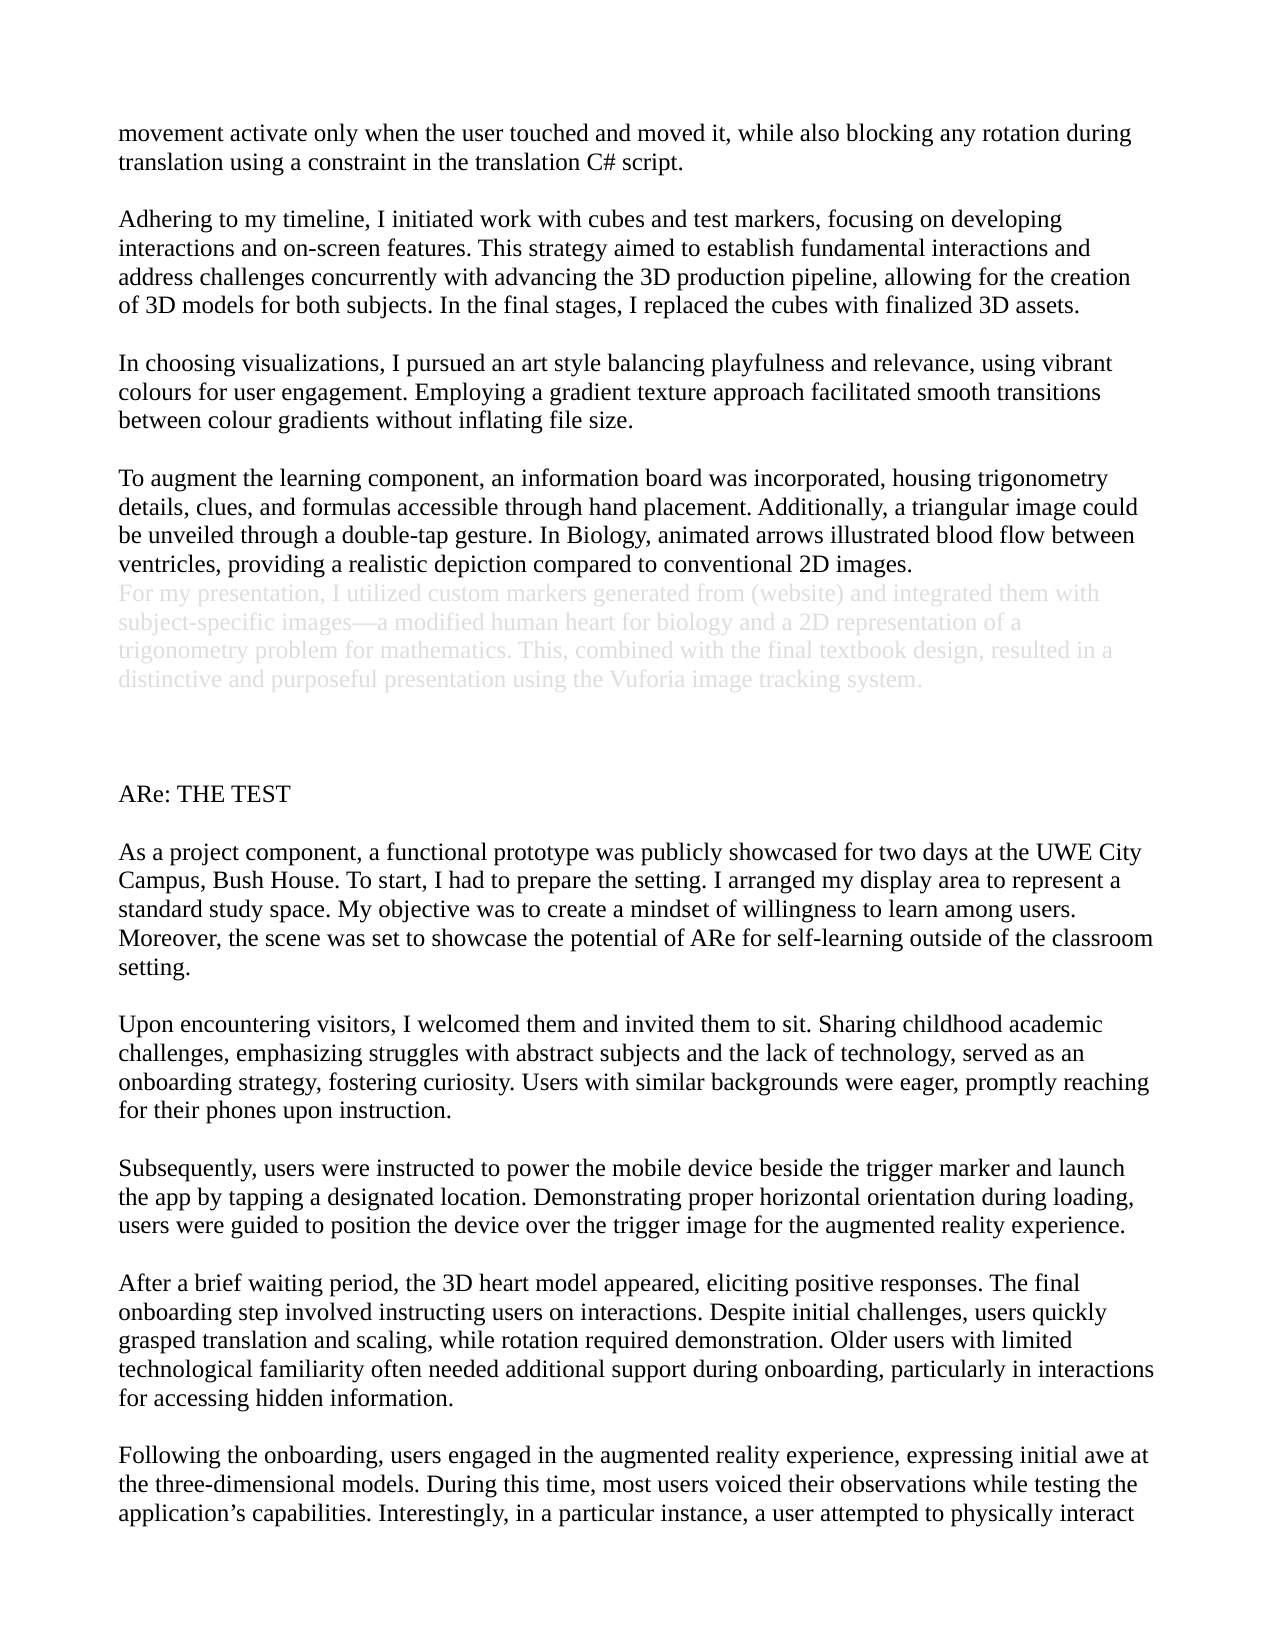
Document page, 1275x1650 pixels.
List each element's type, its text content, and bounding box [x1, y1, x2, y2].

text After a brief waiting period, the 3D heart model appeared, eliciting positive responses. The final onboarding step involved instructing users on interactions. Despite initial challenges, users quickly grasped translation and scaling, while rotation required demonstration. Older users with limited technological familiarity often needed additional support during onboarding, particularly in interactions for accessing hidden information. [118, 1268, 1157, 1412]
text ARe: THE TEST [118, 779, 1157, 808]
text For my presentation, I utilized custom markers generated from (website) and integrated them with subject-specific images—a modified human heart for biology and a 2D representation of a trigonometry problem for mathematics. This, combined with the final textbook design, resulted in a distinctive and purposeful presentation using the Vuforia image tracking system. [118, 578, 1157, 693]
text In choosing visualizations, I pursued an art style balancing playfulness and relevance, using vibrant colours for user engagement. Employing a gradient texture approach facilitated smooth transitions between colour gradients without inflating file size. [118, 348, 1157, 434]
text To augment the learning component, an information board was incorporated, housing trigonometry details, clues, and formulas accessible through hand placement. Additionally, a triangular image could be unveiled through a double-tap gesture. In Biology, animated arrows illustrated blood flow between ventricles, providing a realistic depiction compared to conventional 2D images. [118, 463, 1157, 578]
text Adhering to my timeline, I initiated work with cubes and test markers, focusing on developing interactions and on-screen features. This strategy aimed to establish fundamental interactions and address challenges concurrently with advancing the 3D production pipeline, allowing for the creation of 3D models for both subjects. In the final stages, I replaced the cubes with finalized 3D assets. [118, 204, 1157, 319]
text Subsequently, users were instructed to power the mobile device beside the trigger marker and launch the app by tapping a designated location. Demonstrating proper horizontal orientation during loading, users were guided to position the device over the trigger image for the augmented reality experience. [118, 1153, 1157, 1239]
text Following the onboarding, users engaged in the augmented reality experience, expressing initial awe at the three-dimensional models. During this time, most users voiced their observations while testing the application’s capabilities. Interestingly, in a particular instance, a user attempted to physically interact [118, 1441, 1157, 1527]
text Upon encountering visitors, I welcomed them and invited them to sit. Sharing childhood academic challenges, emphasizing struggles with abstract subjects and the lack of technology, served as an onboarding strategy, fostering curiosity. Users with similar backgrounds were eager, promptly reaching for their phones upon instruction. [118, 1009, 1157, 1124]
text movement activate only when the user touched and moved it, while also blocking any rotation during translation using a constraint in the translation C# script. [118, 118, 1157, 176]
text As a project component, a functional prototype was publicly showcased for two days at the UWE City Campus, Bush House. To start, I had to prepare the setting. I arranged my display area to represent a standard study space. My objective was to create a mindset of willingness to learn among users. Moreover, the scene was set to showcase the potential of ARe for self-learning outside of the classroom setting. [118, 837, 1157, 981]
